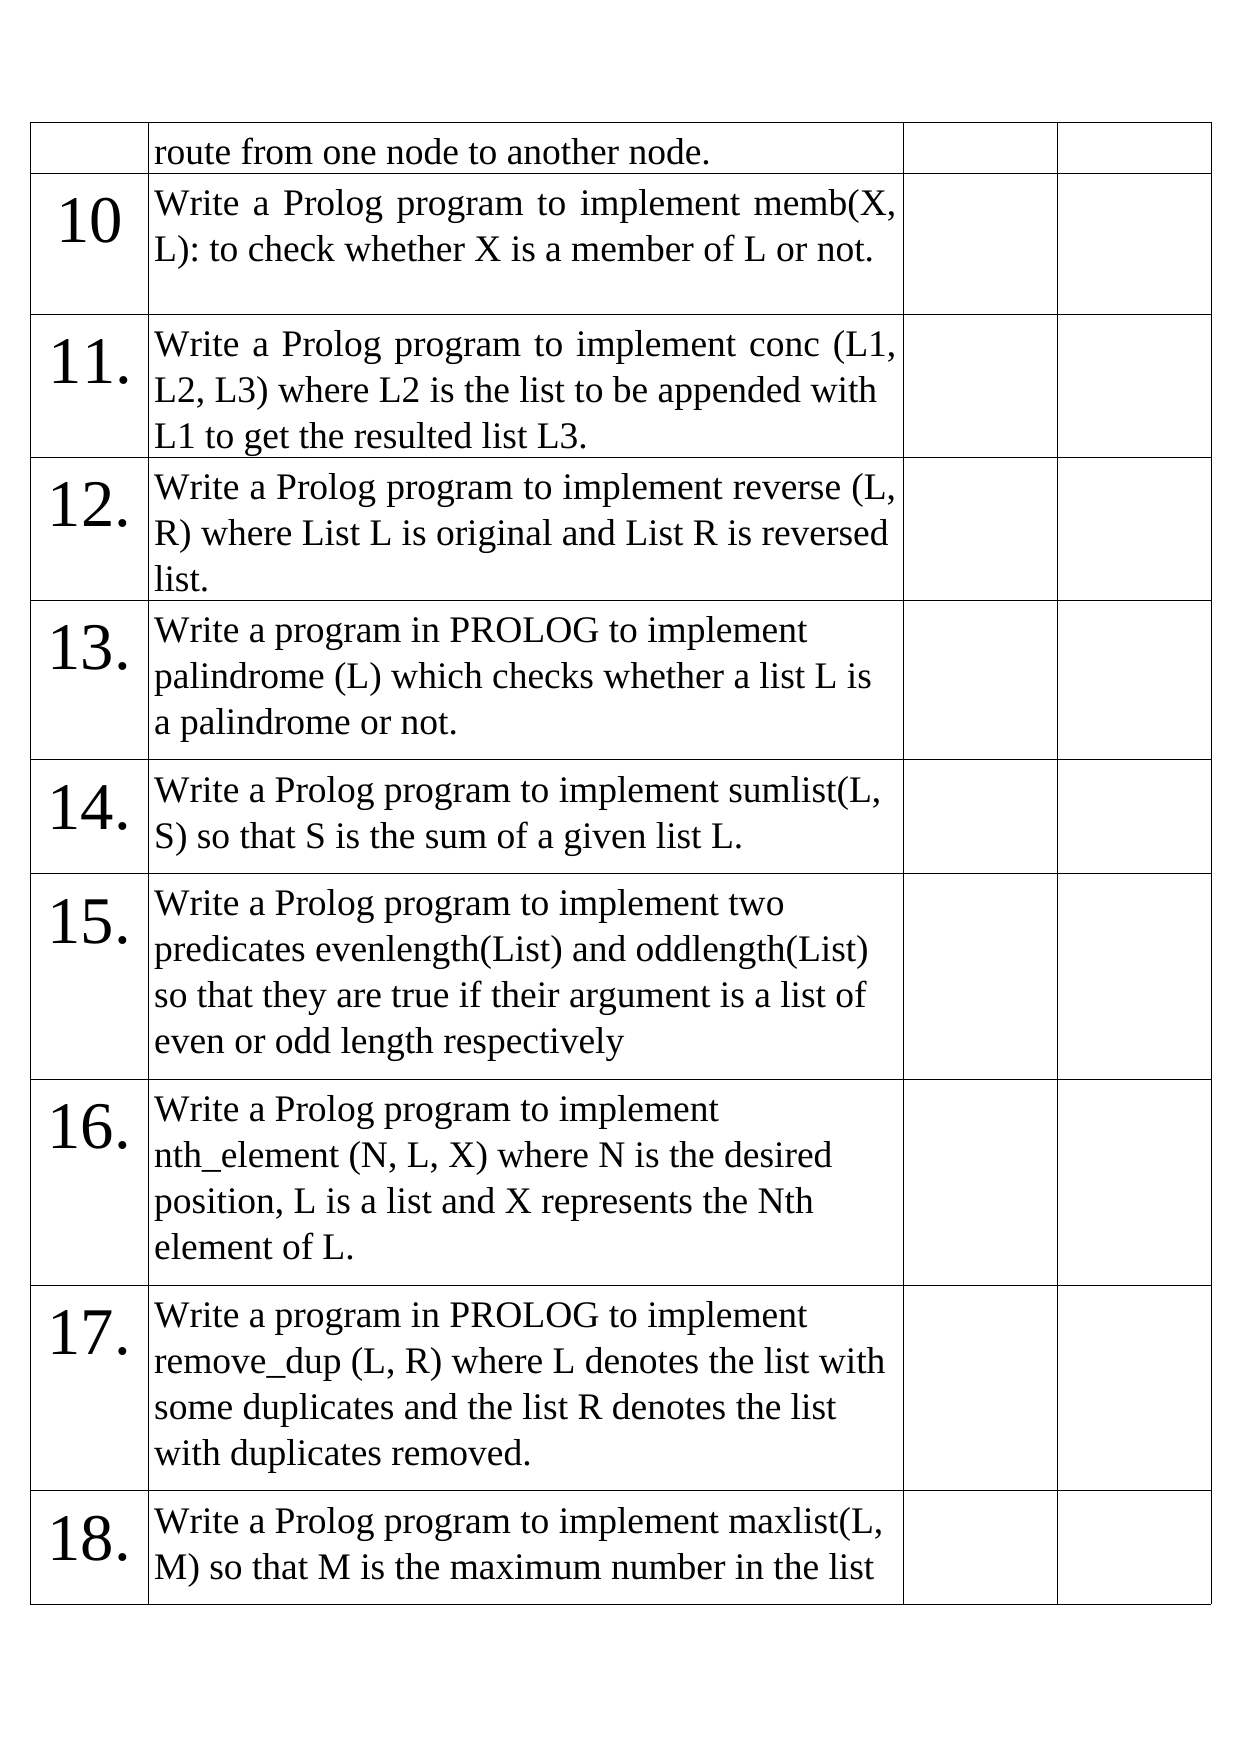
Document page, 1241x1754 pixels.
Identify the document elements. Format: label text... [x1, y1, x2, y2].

table_cell Write a Prolog program to implement memb(X, L): to check whether X is a member of L or not. [149, 174, 903, 314]
table_cell [1058, 874, 1211, 1079]
table_cell 15. [31, 874, 148, 1079]
table_cell [1058, 601, 1211, 759]
table_cell [1058, 123, 1211, 173]
table_cell 16. [31, 1080, 148, 1284]
table_cell Write a Prolog program to implement maxlist(L, M) so that M is the maximum number in the list [149, 1491, 903, 1604]
table_cell [904, 601, 1057, 759]
table_cell 14. [31, 760, 148, 873]
table_cell [904, 1491, 1057, 1604]
table_cell [904, 123, 1057, 173]
table_cell [1058, 315, 1211, 457]
table_cell Write a program in PROLOG to implement remove_dup (L, R) where L denotes the list with some duplicates and the list R denotes the list with duplicates removed. [149, 1286, 903, 1490]
table_cell 18. [31, 1491, 148, 1604]
table_cell [31, 123, 148, 173]
table_cell [904, 174, 1057, 314]
table_cell [1058, 1080, 1211, 1284]
table_cell 17. [31, 1286, 148, 1490]
table_cell Write a Prolog program to implement conc (L1, L2, L3) where L2 is the list to be appended with L1 to get the resulted list L3. [149, 315, 903, 457]
table_cell [1058, 174, 1211, 314]
table_cell 13. [31, 601, 148, 759]
table_cell [904, 458, 1057, 600]
table_cell 12. [31, 458, 148, 600]
table_cell [904, 315, 1057, 457]
table_cell [904, 1080, 1057, 1284]
table_cell [1058, 1491, 1211, 1604]
table_cell [1058, 760, 1211, 873]
table_cell Write a Prolog program to implement two predicates evenlength(List) and oddlength(List) so that they are true if their argument is a list of even or odd length respectively [149, 874, 903, 1079]
table_cell Write a program in PROLOG to implement palindrome (L) which checks whether a list L is a palindrome or not. [149, 601, 903, 759]
table_cell 10 [31, 174, 148, 314]
table_cell [1058, 458, 1211, 600]
table_cell Write a Prolog program to implement sumlist(L, S) so that S is the sum of a given list L. [149, 760, 903, 873]
table_cell route from one node to another node. [149, 123, 903, 173]
table_cell [1058, 1286, 1211, 1490]
table_cell 11. [31, 315, 148, 457]
table_cell [904, 1286, 1057, 1490]
table_cell Write a Prolog program to implement nth_element (N, L, X) where N is the desired position, L is a list and X represents the Nth element of L. [149, 1080, 903, 1284]
table_cell Write a Prolog program to implement reverse (L, R) where List L is original and List R is reversed list. [149, 458, 903, 600]
table_cell [904, 760, 1057, 873]
table_cell [904, 874, 1057, 1079]
